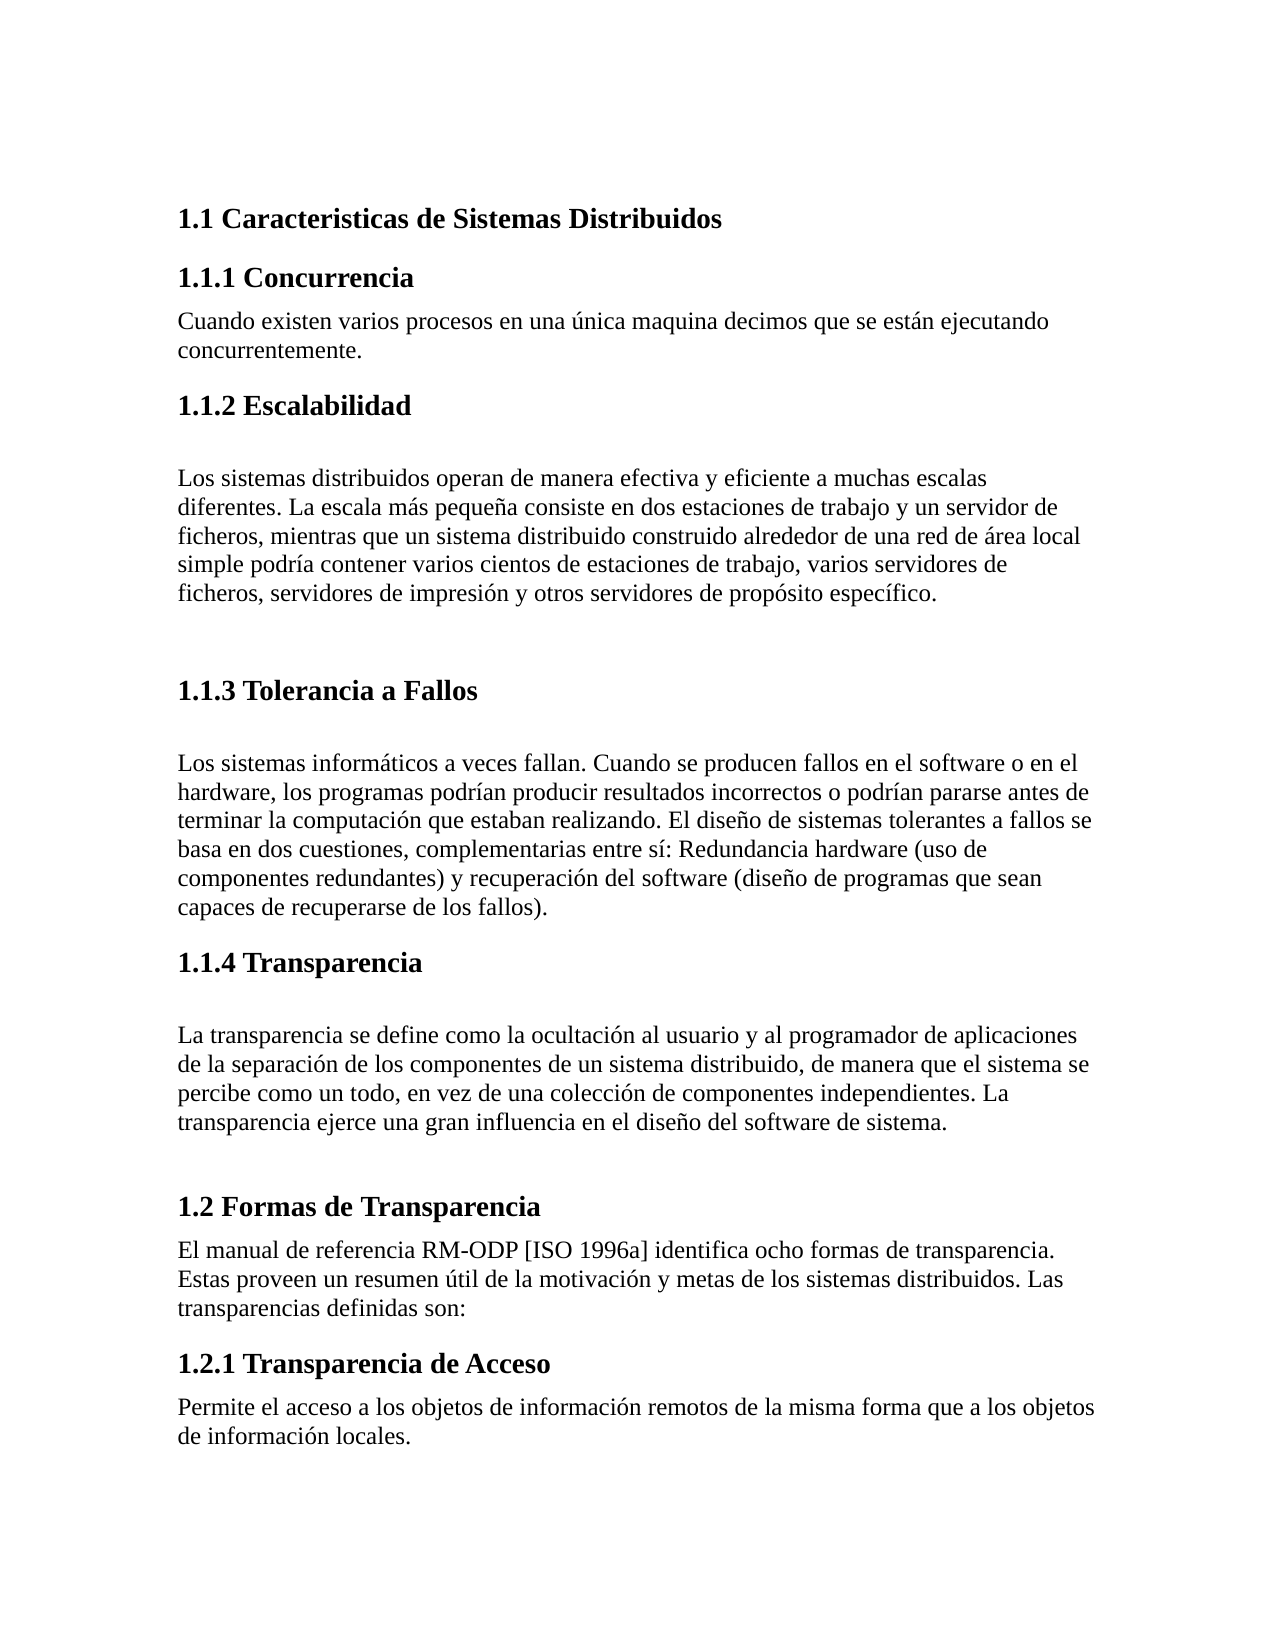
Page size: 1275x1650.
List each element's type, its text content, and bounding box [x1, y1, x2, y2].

subtitle 1.2 Formas de Transparencia [177, 1189, 1098, 1223]
subtitle 1.1 Caracteristicas de Sistemas Distribuidos [177, 201, 1098, 235]
text El manual de referencia RM-ODP [ISO 1996a] identifica ocho formas de transparencia. Estas proveen un resumen útil de la motivación y metas de los sistemas distribuidos. Las transparencias definidas son: [177, 1235, 1098, 1321]
text Los sistemas distribuidos operan de manera efectiva y eficiente a muchas escalas diferentes. La escala más pequeña consiste en dos estaciones de trabajo y un servidor de ficheros, mientras que un sistema distribuido construido alrededor de una red de área local simple podría contener varios cientos de estaciones de trabajo, varios servidores de ficheros, servidores de impresión y otros servidores de propósito específico. [177, 434, 1098, 607]
subtitle 1.1.4 Transparencia [177, 946, 1098, 979]
text Permite el acceso a los objetos de información remotos de la misma forma que a los objetos de información locales. [177, 1392, 1098, 1450]
text Los sistemas informáticos a veces fallan. Cuando se producen fallos en el software o en el hardware, los programas podrían producir resultados incorrectos o podrían pararse antes de terminar la computación que estaban realizando. El diseño de sistemas tolerantes a fallos se basa en dos cuestiones, complementarias entre sí: Redundancia hardware (uso de componentes redundantes) y recuperación del software (diseño de programas que sean capaces de recuperarse de los fallos). [177, 719, 1098, 921]
subtitle 1.1.2 Escalabilidad [177, 388, 1098, 422]
subtitle 1.1.3 Tolerancia a Fallos [177, 673, 1098, 707]
subtitle 1.2.1 Transparencia de Acceso [177, 1346, 1098, 1380]
subtitle 1.1.1 Concurrencia [177, 260, 1098, 293]
text Cuando existen varios procesos en una única maquina decimos que se están ejecutando concurrentemente. [177, 306, 1098, 363]
text La transparencia se define como la ocultación al usuario y al programador de aplicaciones de la separación de los componentes de un sistema distribuido, de manera que el sistema se percibe como un todo, en vez de una colección de componentes independientes. La transparencia ejerce una gran influencia en el diseño del software de sistema. [177, 992, 1098, 1164]
